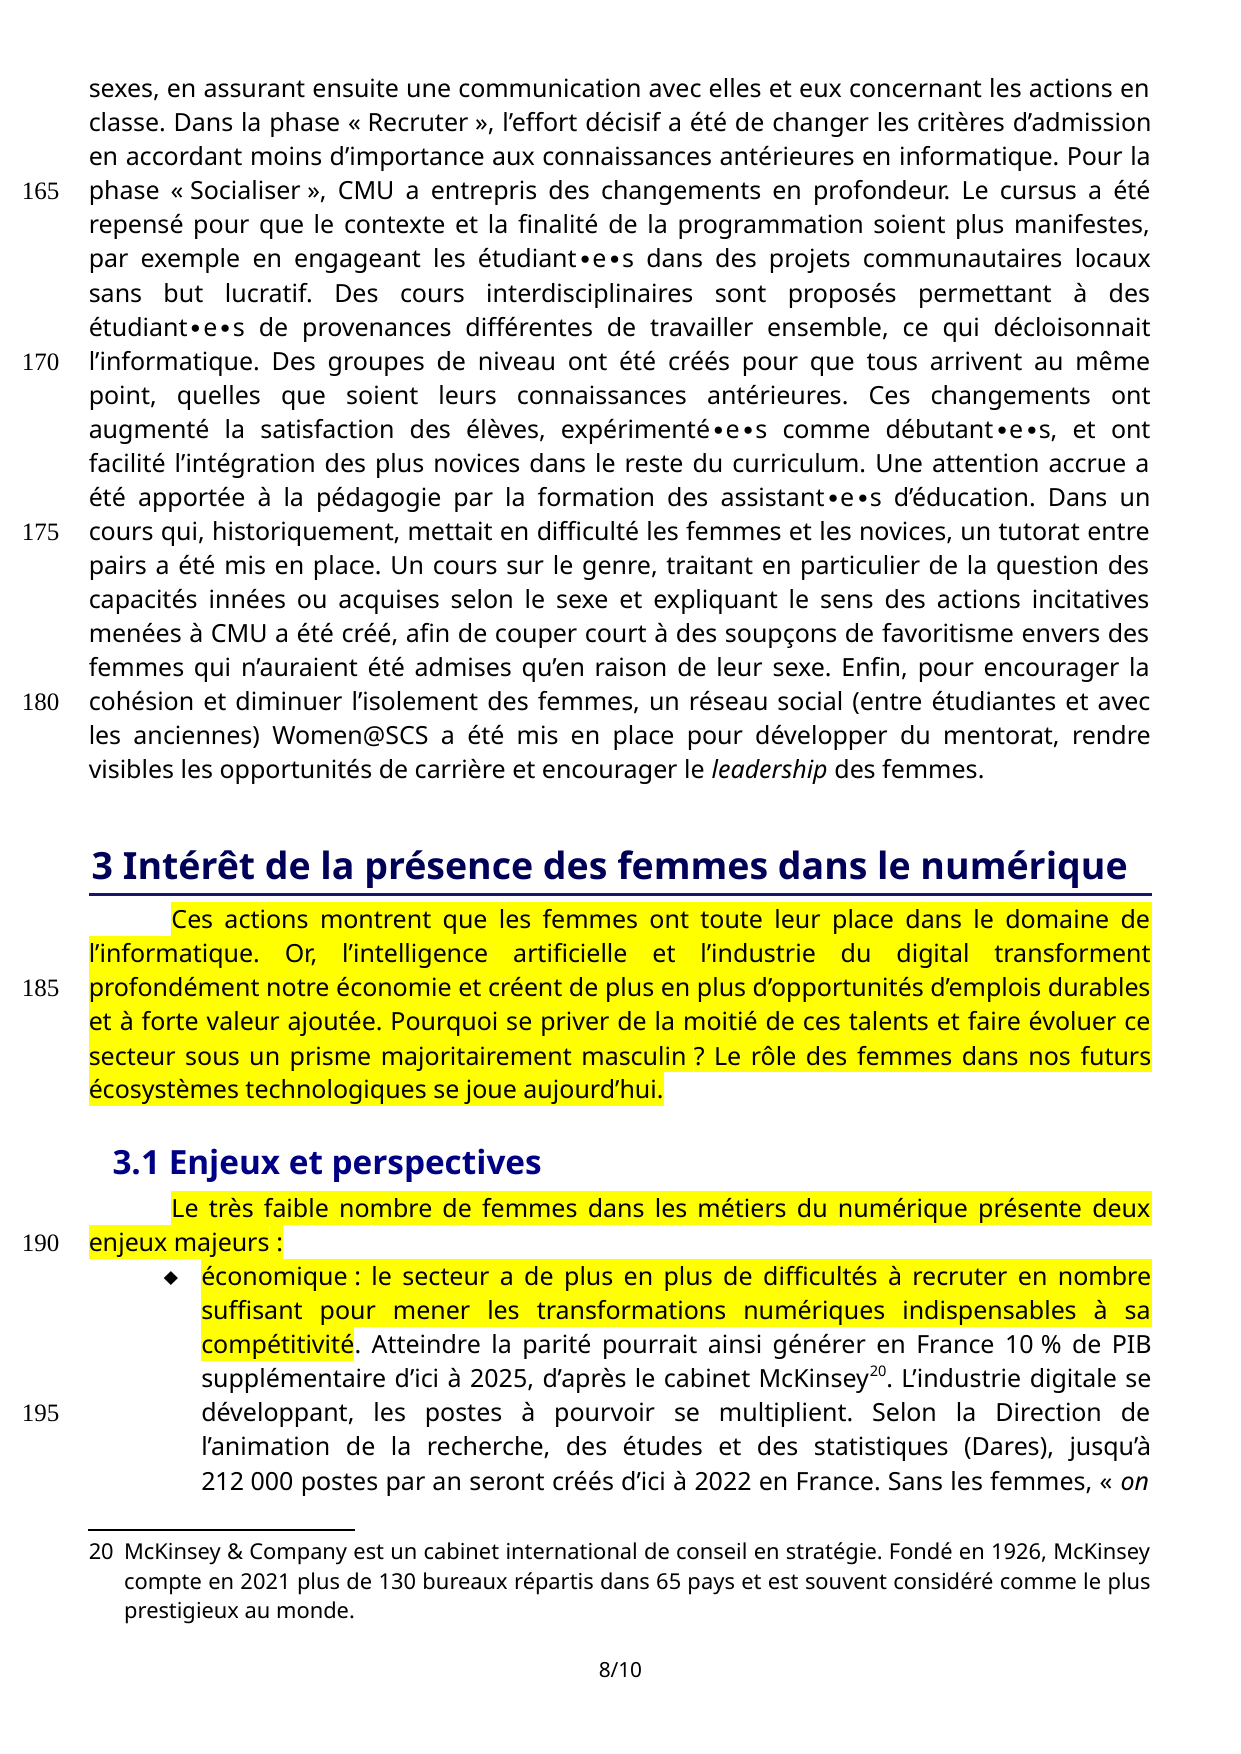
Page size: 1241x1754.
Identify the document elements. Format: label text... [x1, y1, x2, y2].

list économique : le secteur a de plus en plus de difficultés à recruter en nombre suffisant pour mener les transformations numériques indispensables à sa compétitivité. Atteindre la parité pourrait ainsi générer en France 10 % de PIB supplémentaire d’ici à 2025, d’après le cabinet McKinsey. L’industrie digitale se développant, les postes à pourvoir se multiplient. Selon la Direction de l’animation de la recherche, des études et des statistiques (Dares), jusqu’à 212 000 postes par an seront créés d’ici à 2022 en France. Sans les femmes, « on [163, 1259, 1152, 1497]
subtitle Enjeux et perspectives [88, 1139, 1152, 1184]
text Ces actions montrent que les femmes ont toute leur place dans le domaine de l’informatique. Or, l’intelligence artificielle et l’industrie du digital transforment profondément notre économie et créent de plus en plus d’opportunités d’emplois durables et à forte valeur ajoutée. Pourquoi se priver de la moitié de ces talents et faire évoluer ce secteur sous un prisme majoritairement masculin ? Le rôle des femmes dans nos futurs écosystèmes technologiques se joue aujourd’hui. [88, 902, 1152, 1106]
subtitle Intérêt de la présence des femmes dans le numérique [88, 836, 1152, 896]
list McKinsey & Company est un cabinet international de conseil en stratégie. Fondé en 1926, McKinsey compte en 2021 plus de 130 bureaux répartis dans 65 pays et est souvent considéré comme le plus prestigieux au monde. [88, 1536, 1152, 1625]
text sexes, en assurant ensuite une communication avec elles et eux concernant les actions en classe. Dans la phase « Recruter », l’effort décisif a été de changer les critères d’admission en accordant moins d’importance aux connaissances antérieures en informatique. Pour la phase « Socialiser », CMU a entrepris des changements en profondeur. Le cursus a été repensé pour que le contexte et la finalité de la programmation soient plus manifestes, par exemple en engageant les étudiant∙e∙s dans des projets communautaires locaux sans but lucratif. Des cours interdisciplinaires sont proposés permettant à des étudiant∙e∙s de provenances différentes de travailler ensemble, ce qui décloisonnait l’informatique. Des groupes de niveau ont été créés pour que tous arrivent au même point, quelles que soient leurs connaissances antérieures. Ces changements ont augmenté la satisfaction des élèves, expérimenté∙e∙s comme débutant∙e∙s, et ont facilité l’intégration des plus novices dans le reste du curriculum. Une attention accrue a été apportée à la pédagogie par la formation des assistant∙e∙s d’éducation. Dans un cours qui, historiquement, mettait en difficulté les femmes et les novices, un tutorat entre pairs a été mis en place. Un cours sur le genre, traitant en particulier de la question des capacités innées ou acquises selon le sexe et expliquant le sens des actions incitatives menées à CMU a été créé, afin de couper court à des soupçons de favoritisme envers des femmes qui n’auraient été admises qu’en raison de leur sexe. Enfin, pour encourager la cohésion et diminuer l’isolement des femmes, un réseau social (entre étudiantes et avec les anciennes) Women@SCS a été mis en place pour développer du mentorat, rendre visibles les opportunités de carrière et encourager le leadership des femmes. [88, 71, 1152, 786]
text Le très faible nombre de femmes dans les métiers du numérique présente deux enjeux majeurs : [88, 1191, 1152, 1259]
